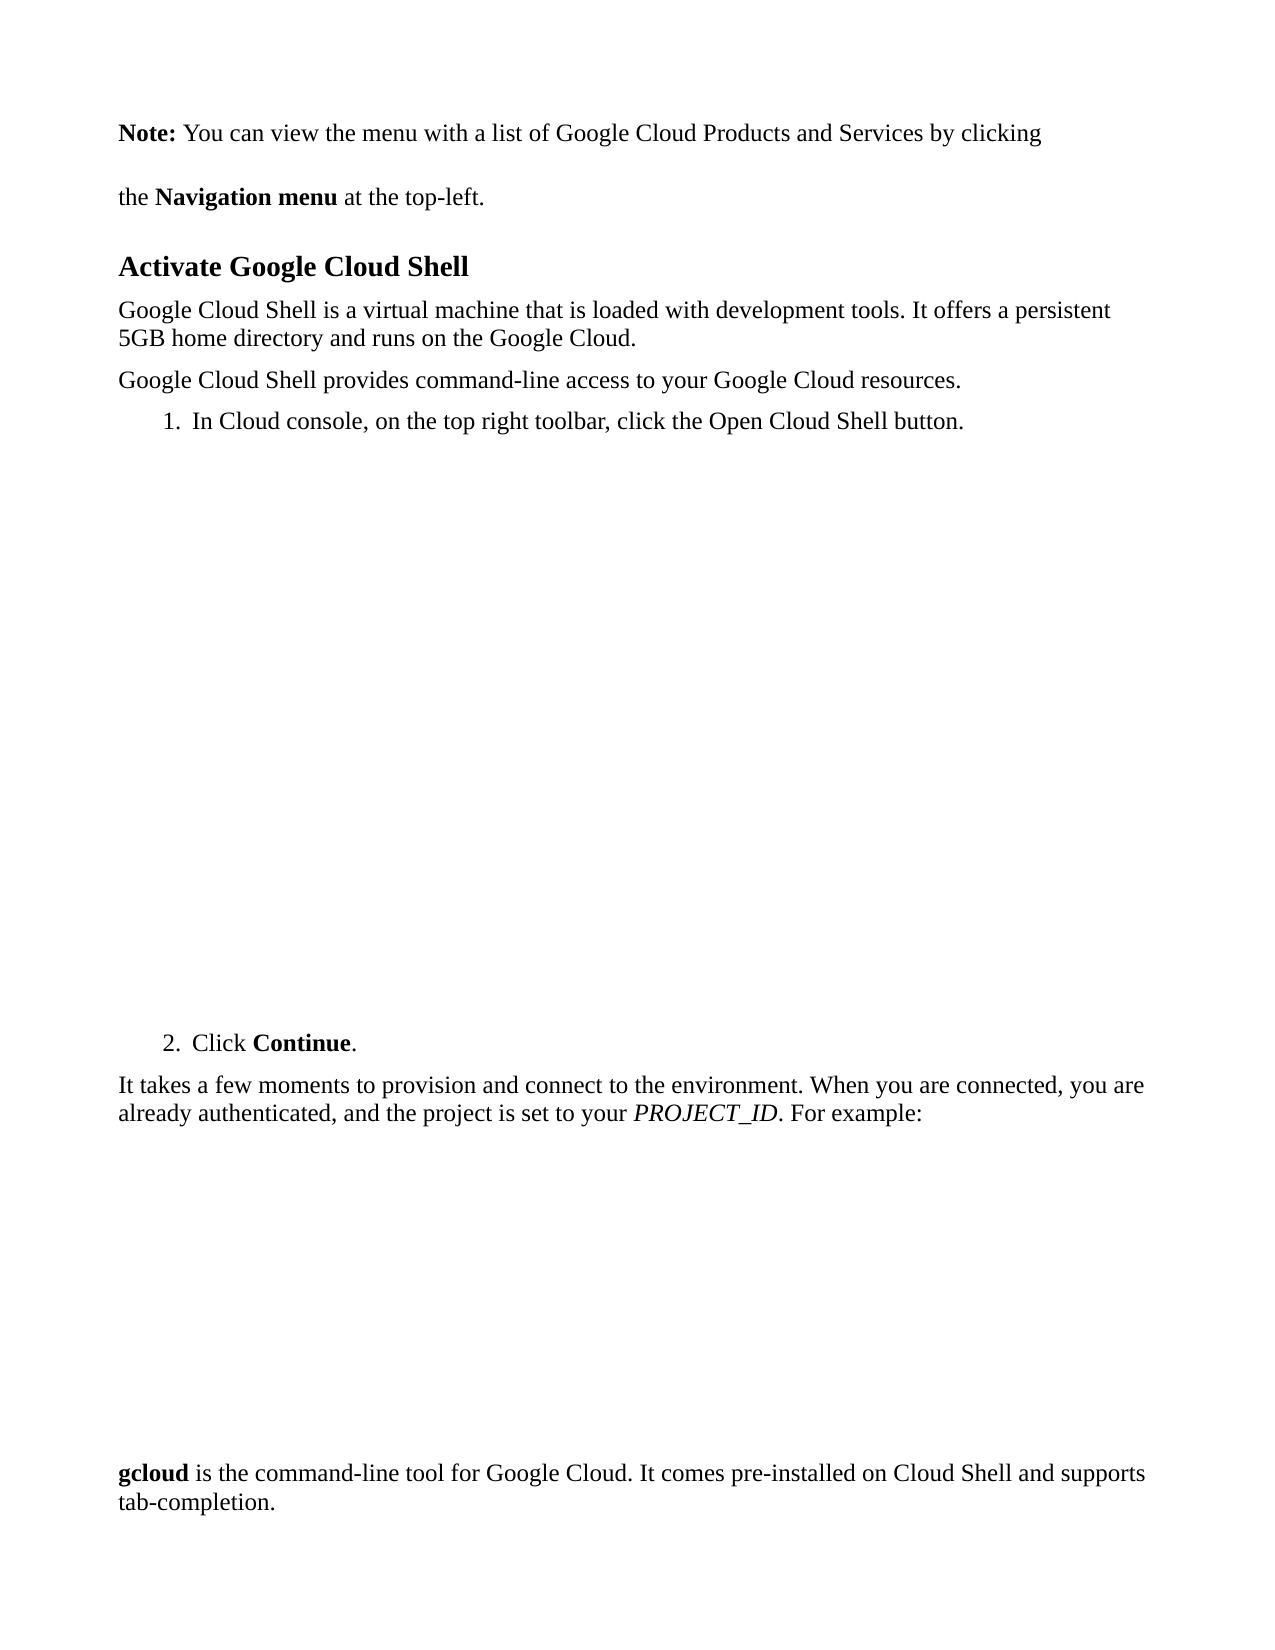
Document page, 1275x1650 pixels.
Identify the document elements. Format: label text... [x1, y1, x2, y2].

list In Cloud console, on the top right toolbar, click the Open Cloud Shell button. [162, 406, 1157, 435]
text Note: You can view the menu with a list of Google Cloud Products and Services by clicking the Navigation menu at the top-left. [118, 118, 1157, 211]
text Google Cloud Shell provides command-line access to your Google Cloud resources. [118, 365, 1157, 393]
text Google Cloud Shell is a virtual machine that is loaded with development tools. It offers a persistent 5GB home directory and runs on the Google Cloud. [118, 295, 1157, 352]
list Click Continue. [162, 1028, 1157, 1057]
text gcloud is the command-line tool for Google Cloud. It comes pre-installed on Cloud Shell and supports tab-completion. [118, 1458, 1157, 1516]
text It takes a few moments to provision and connect to the environment. When you are connected, you are already authenticated, and the project is set to your PROJECT_ID. For example: [118, 1070, 1157, 1127]
subtitle Activate Google Cloud Shell [118, 249, 1157, 282]
